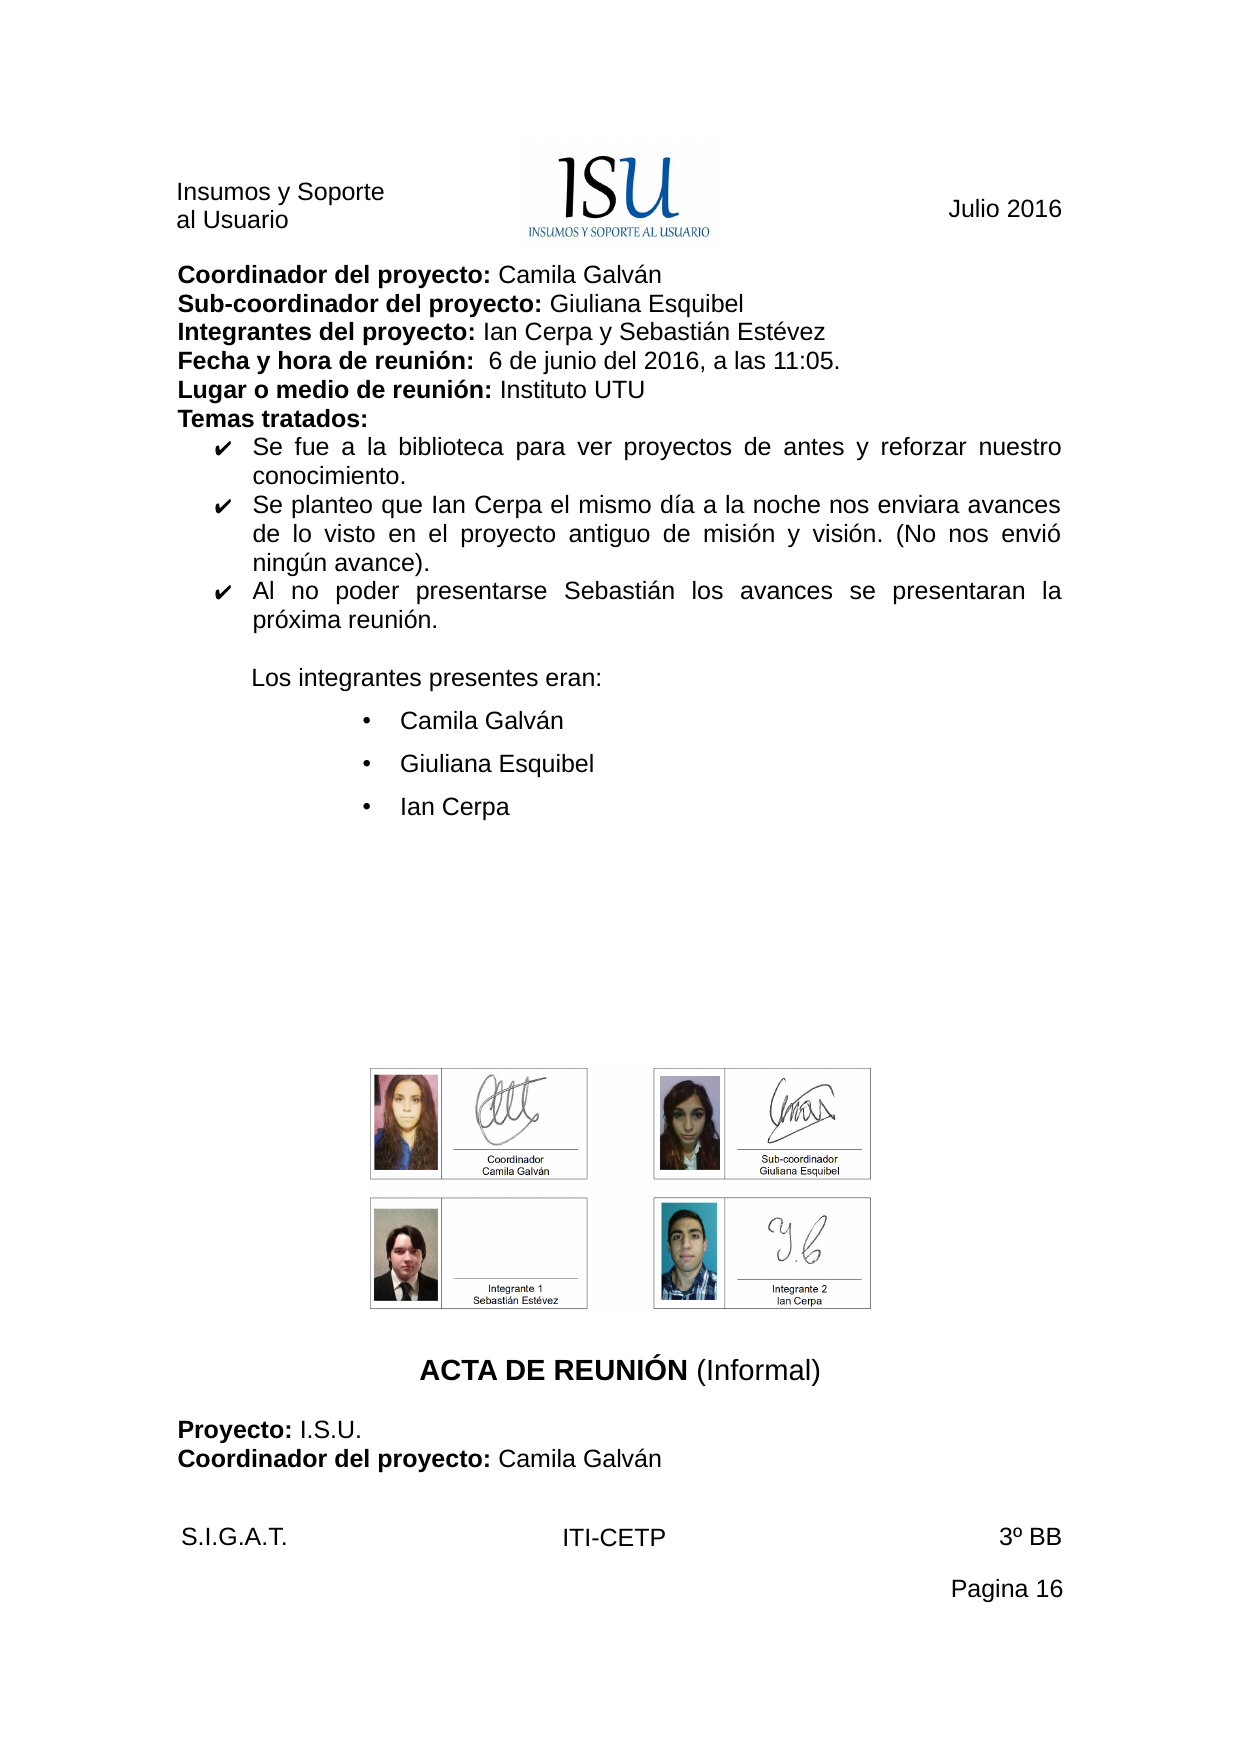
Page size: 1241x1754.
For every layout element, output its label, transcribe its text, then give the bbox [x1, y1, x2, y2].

text Coordinador del proyecto: Camila Galván [177, 260, 1063, 288]
text Temas tratados: [177, 403, 1063, 432]
list Al no poder presentarse Sebastián los avances se presentaran la próxima reunión. [215, 576, 1063, 634]
text ACTA DE REUNIÓN (Informal) [177, 1353, 1063, 1386]
text Coordinador del proyecto: Camila Galván [177, 1444, 1063, 1473]
text Integrantes del proyecto: Ian Cerpa y Sebastián Estévez [177, 317, 1063, 346]
list Camila Galván [362, 706, 1063, 734]
text Lugar o medio de reunión: Instituto UTU [177, 375, 1063, 403]
text Proyecto: I.S.U. [177, 1415, 1063, 1444]
text Sub-coordinador del proyecto: Giuliana Esquibel [177, 288, 1063, 317]
list Los integrantes presentes eran: [177, 663, 1063, 691]
picture [517, 138, 723, 252]
list Ian Cerpa [362, 792, 1063, 821]
picture [367, 1065, 873, 1311]
list Giuliana Esquibel [362, 749, 1063, 778]
list Se fue a la biblioteca para ver proyectos de antes y reforzar nuestro conocimiento. [215, 432, 1063, 490]
text Fecha y hora de reunión: 6 de junio del 2016, a las 11:05. [177, 346, 1063, 375]
list Se planteo que Ian Cerpa el mismo día a la noche nos enviara avances de lo visto en el proyecto antiguo de misión y visión. (No nos envió ningún avance). [215, 490, 1063, 576]
